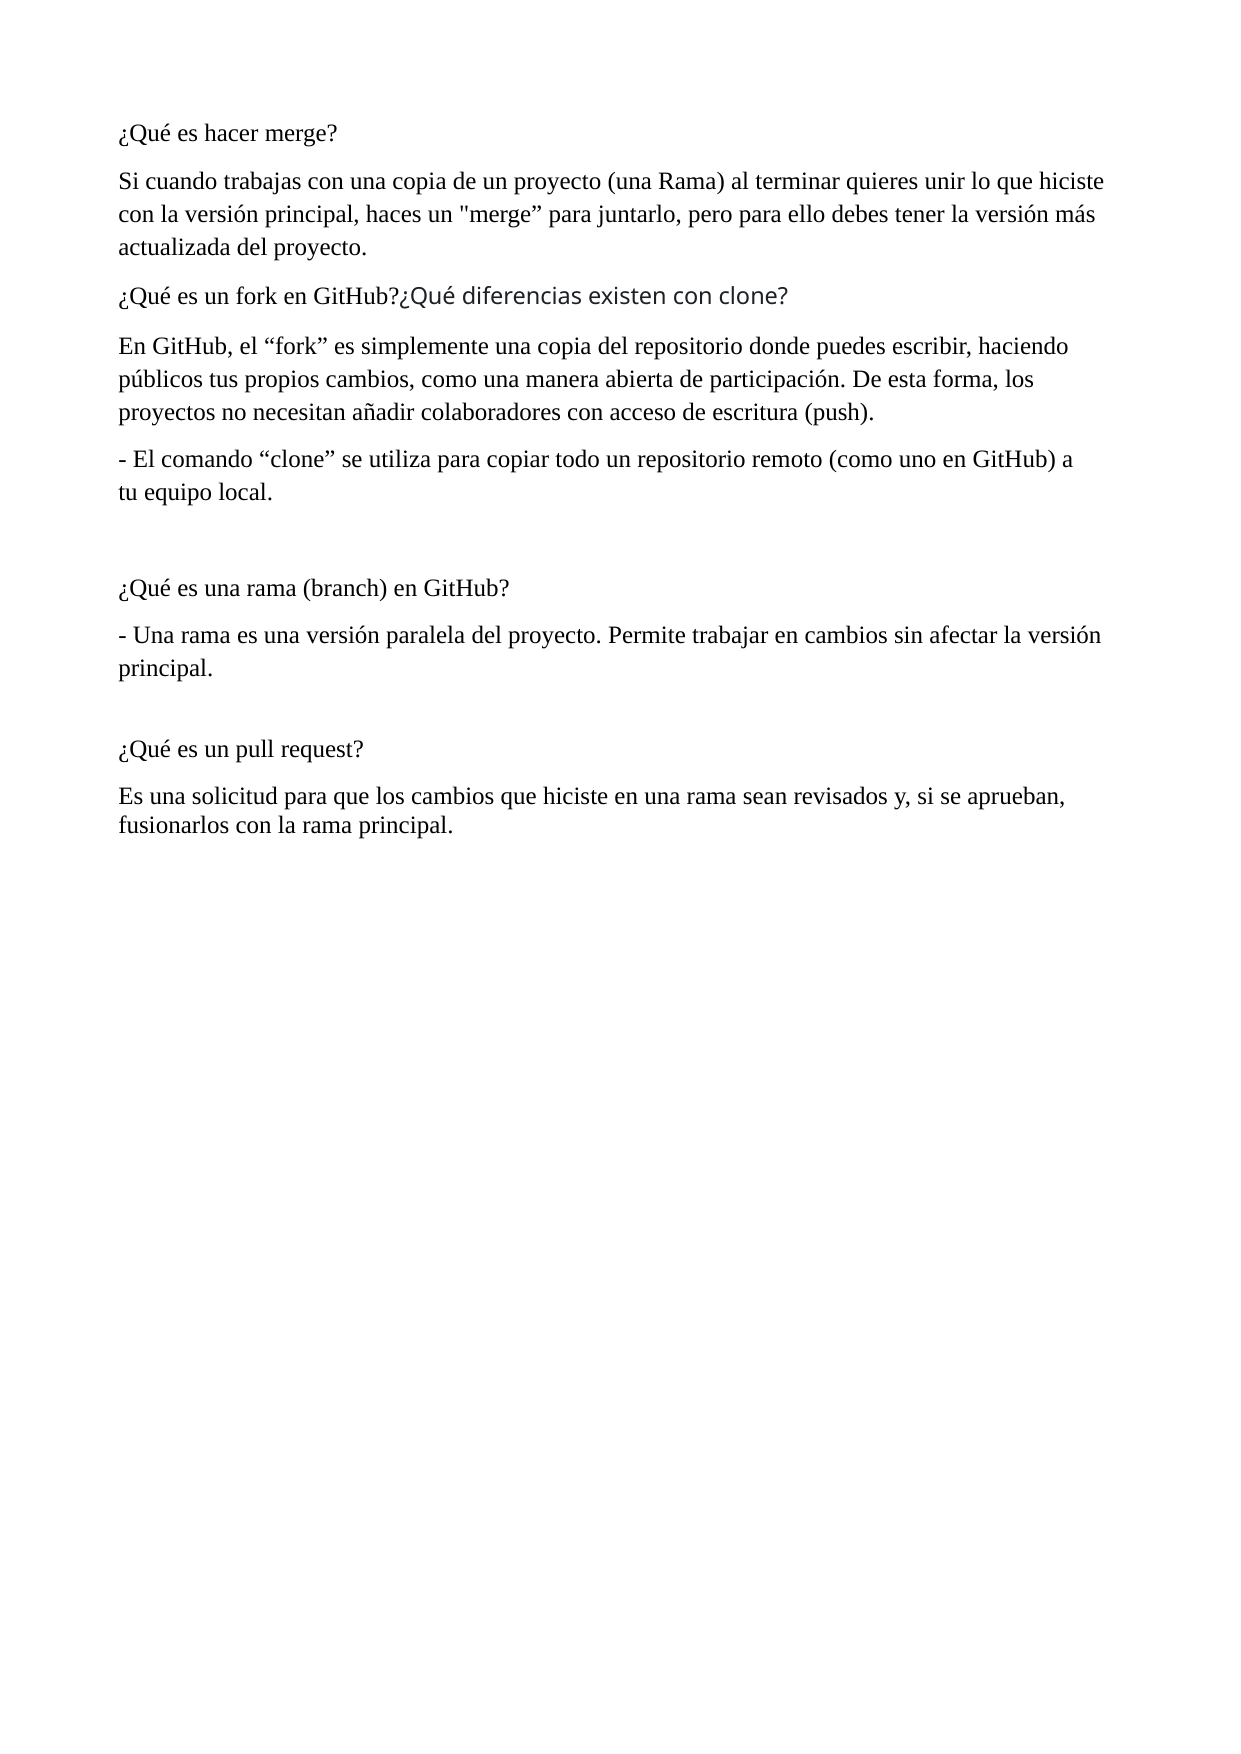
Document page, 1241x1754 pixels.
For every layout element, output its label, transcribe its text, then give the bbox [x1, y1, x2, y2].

text - El comando “clone” se utiliza para copiar todo un repositorio remoto (como uno en GitHub) a tu equipo local. [118, 444, 1122, 506]
text ¿Qué es un pull request? [118, 734, 1122, 763]
text Es una solicitud para que los cambios que hiciste en una rama sean revisados y, si se aprueban, fusionarlos con la rama principal. [118, 781, 1122, 839]
text ¿Qué es un fork en GitHub?¿Qué diferencias existen con clone? [118, 279, 1122, 311]
text - Una rama es una versión paralela del proyecto. Permite trabajar en cambios sin afectar la versión principal. [118, 620, 1122, 715]
text ¿Qué es hacer merge? [118, 118, 1122, 147]
text ¿Qué es una rama (branch) en GitHub? [118, 573, 1122, 601]
text Si cuando trabajas con una copia de un proyecto (una Rama) al terminar quieres unir lo que hiciste con la versión principal, haces un "merge” para juntarlo, pero para ello debes tener la versión más actualizada del proyecto. [118, 166, 1122, 261]
text En GitHub, el “fork” es simplemente una copia del repositorio donde puedes escribir, haciendo públicos tus propios cambios, como una manera abierta de participación. De esta forma, los proyectos no necesitan añadir colaboradores con acceso de escritura (push). [118, 331, 1122, 426]
